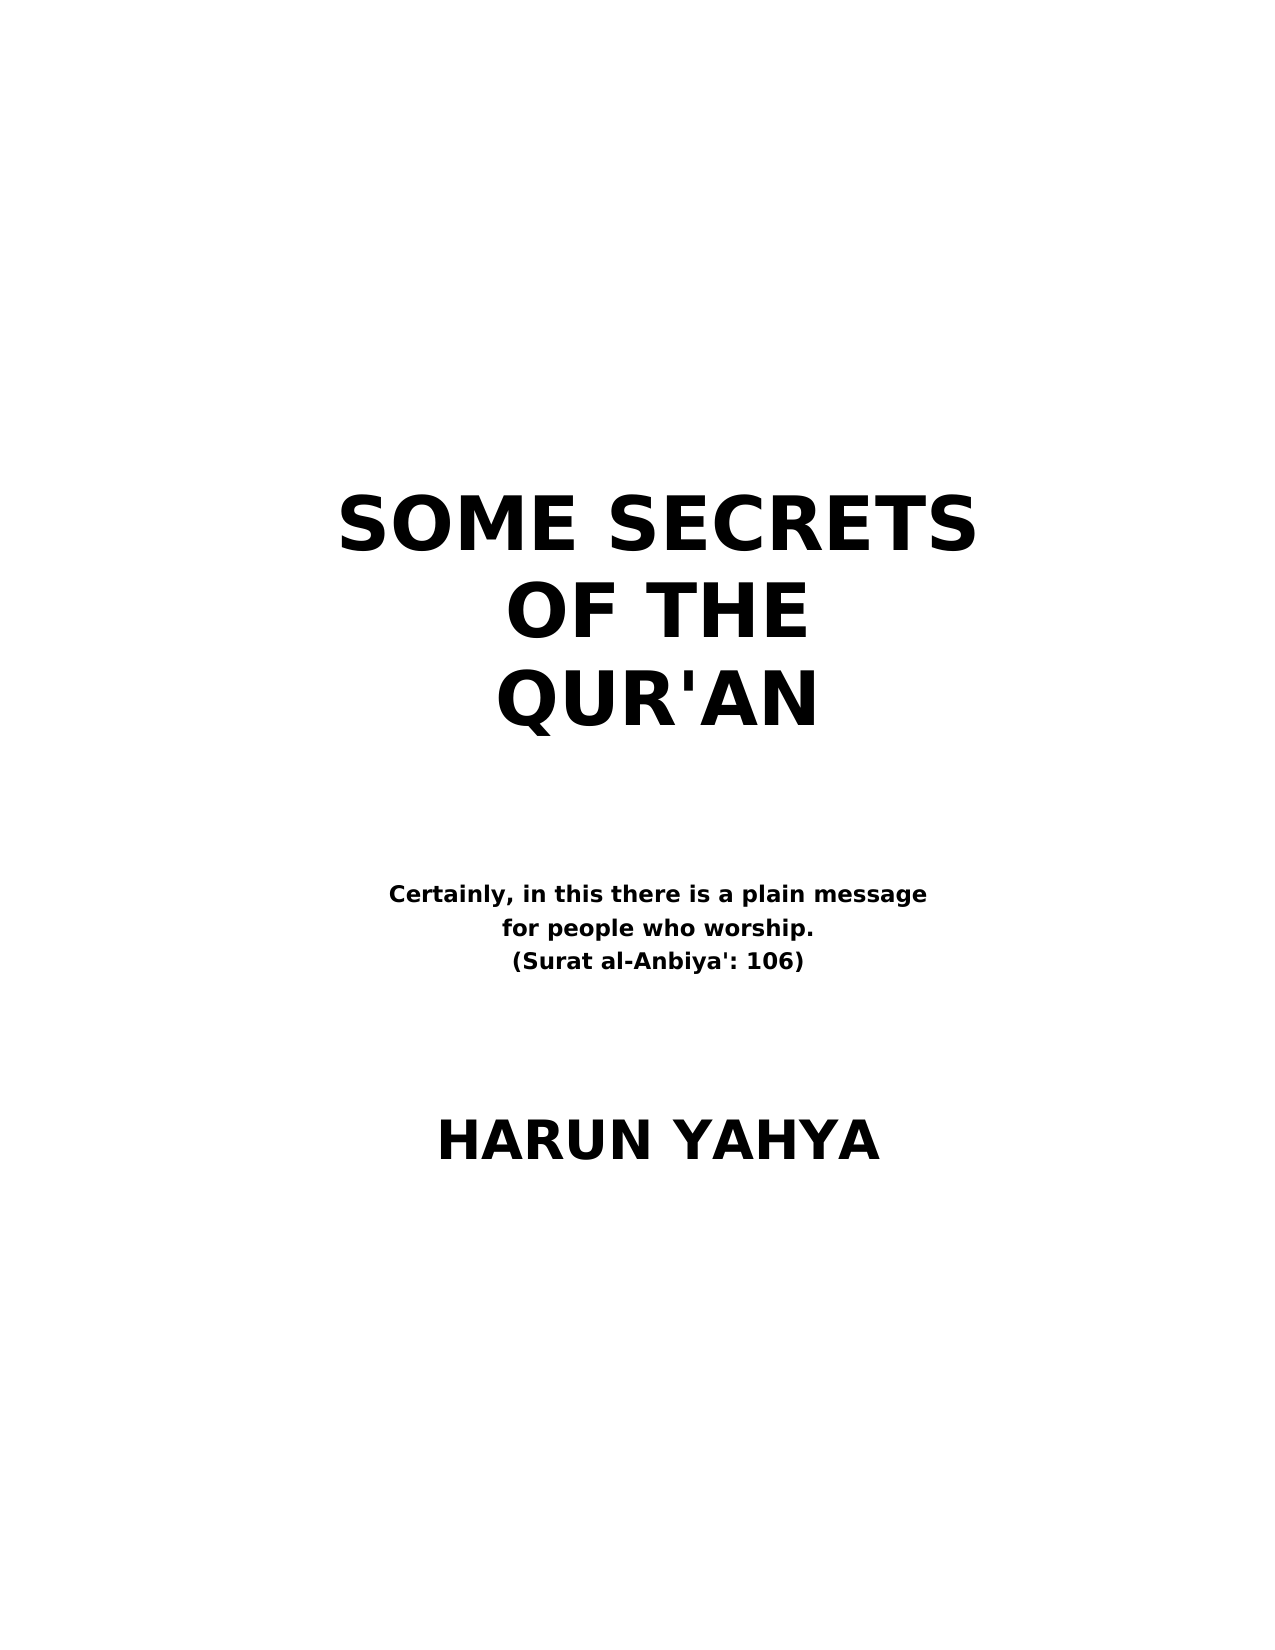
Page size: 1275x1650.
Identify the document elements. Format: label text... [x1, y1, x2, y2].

text QUR'AN [112, 656, 1145, 743]
text OF THE [112, 568, 1145, 656]
text Certainly, in this there is a plain message [112, 876, 1145, 909]
text SOME SECRETS [112, 481, 1145, 568]
text for people who worship. [112, 909, 1145, 943]
text (Surat al-Anbiya': 106) [112, 943, 1145, 976]
text HARUN YAHYA [112, 1109, 1145, 1172]
